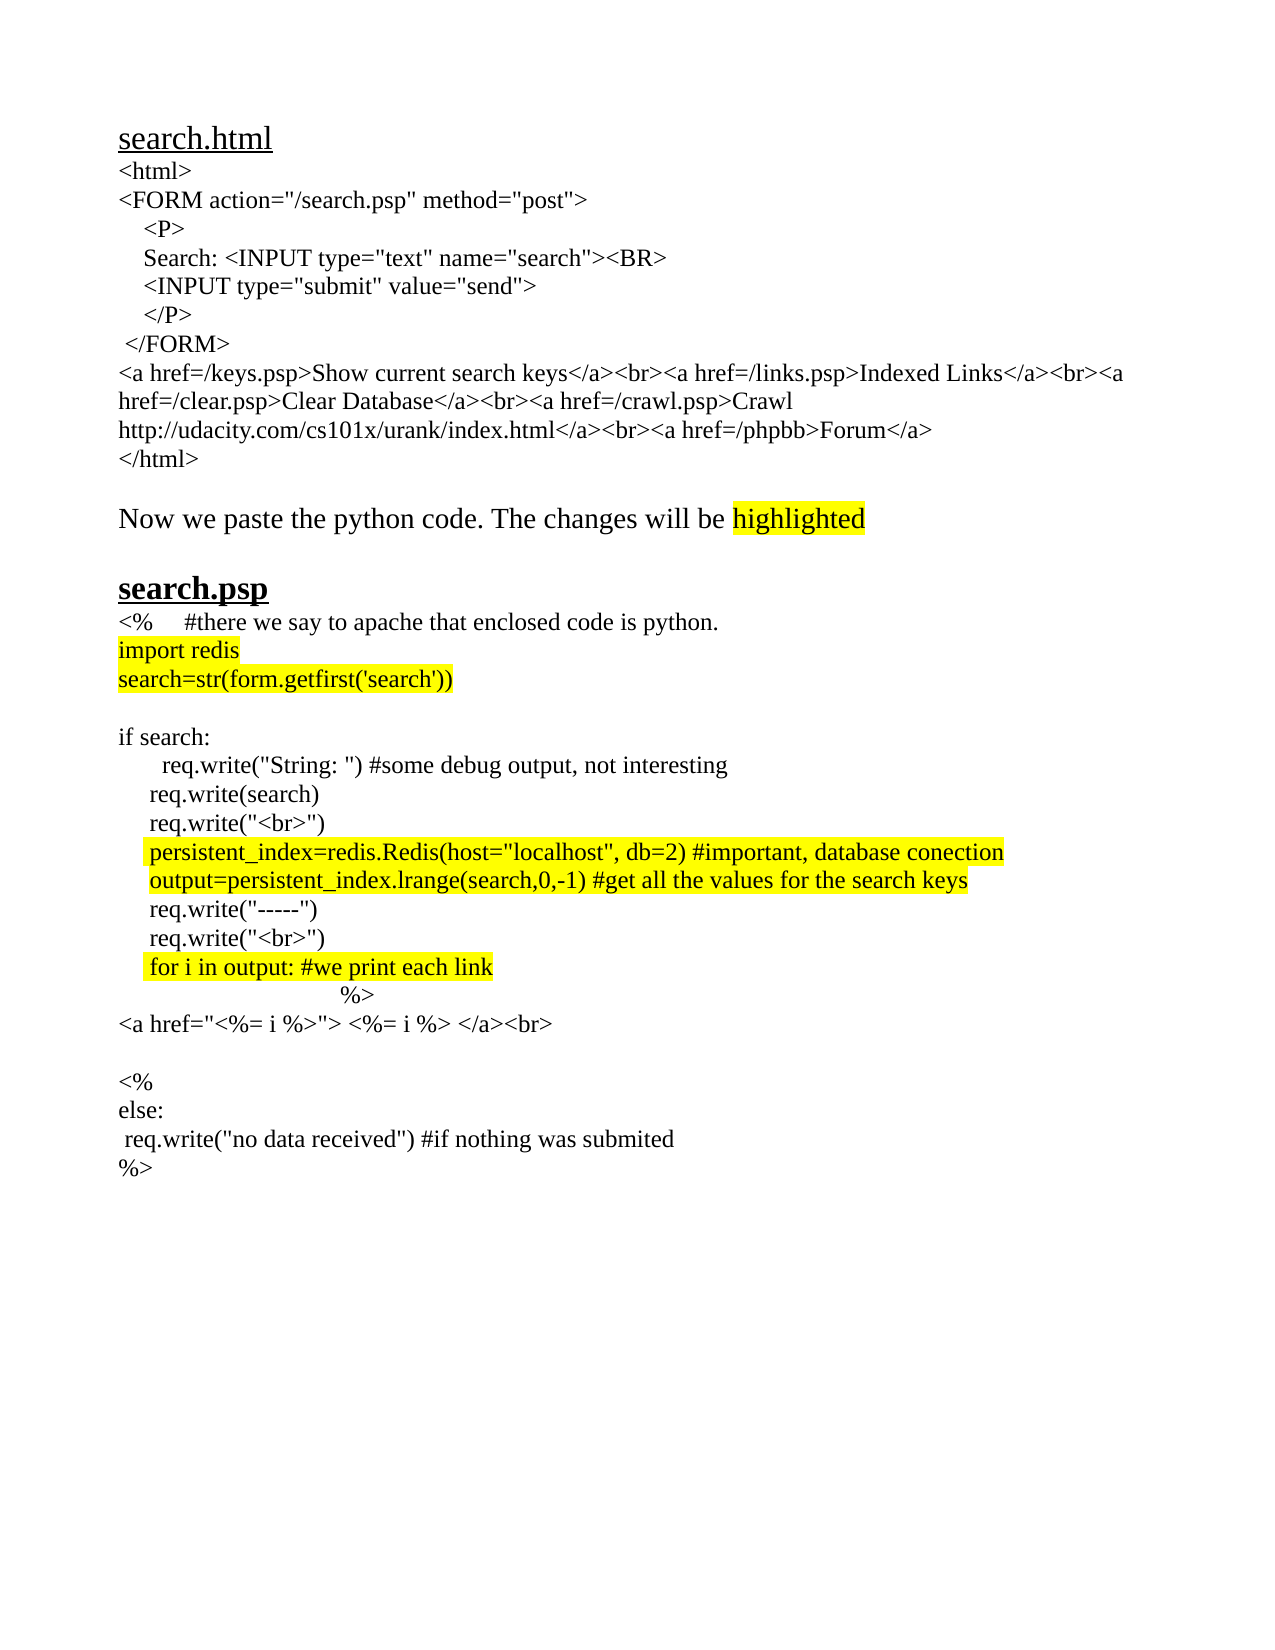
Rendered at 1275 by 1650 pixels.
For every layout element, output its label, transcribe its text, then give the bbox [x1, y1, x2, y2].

text search.psp [118, 568, 1157, 607]
text for i in output: #we print each link [118, 952, 1157, 981]
text <INPUT type="submit" value="send"> [118, 271, 1157, 300]
text <FORM action="/search.psp" method="post"> [118, 185, 1157, 214]
text req.write("no data received") #if nothing was submited [118, 1124, 1157, 1153]
text Search: <INPUT type="text" name="search"><BR> [118, 243, 1157, 271]
text req.write("String: ") #some debug output, not interesting [118, 751, 1157, 779]
text else: [118, 1096, 1157, 1124]
text <P> [118, 214, 1157, 243]
text <html> [118, 156, 1157, 185]
text Now we paste the python code. The changes will be highlighted [118, 501, 1157, 535]
text output=persistent_index.lrange(search,0,-1) #get all the values for the search keys [118, 866, 1157, 894]
text req.write(search) [118, 779, 1157, 808]
text <a href="<%= i %>"> <%= i %> </a><br> [118, 1009, 1157, 1038]
text <a href=/keys.psp>Show current search keys</a><br><a href=/links.psp>Indexed Links</a><br><a href=/clear.psp>Clear Database</a><br><a href=/crawl.psp>Crawl http://udacity.com/cs101x/urank/index.html</a><br><a href=/phpbb>Forum</a> [118, 358, 1157, 444]
text req.write("-----") [118, 894, 1157, 923]
text req.write("<br>") [118, 923, 1157, 952]
text %> [118, 1153, 1157, 1182]
text req.write("<br>") [118, 808, 1157, 837]
text search.html [118, 118, 1157, 156]
text </FORM> [118, 329, 1157, 358]
text if search: [118, 722, 1157, 751]
text import redis [118, 636, 1157, 664]
text </html> [118, 444, 1157, 473]
text search=str(form.getfirst('search')) [118, 664, 1157, 693]
text </P> [118, 300, 1157, 329]
text persistent_index=redis.Redis(host="localhost", db=2) #important, database conection [118, 837, 1157, 866]
text <% #there we say to apache that enclosed code is python. [118, 607, 1157, 636]
text %> [118, 981, 1157, 1009]
text <% [118, 1067, 1157, 1096]
